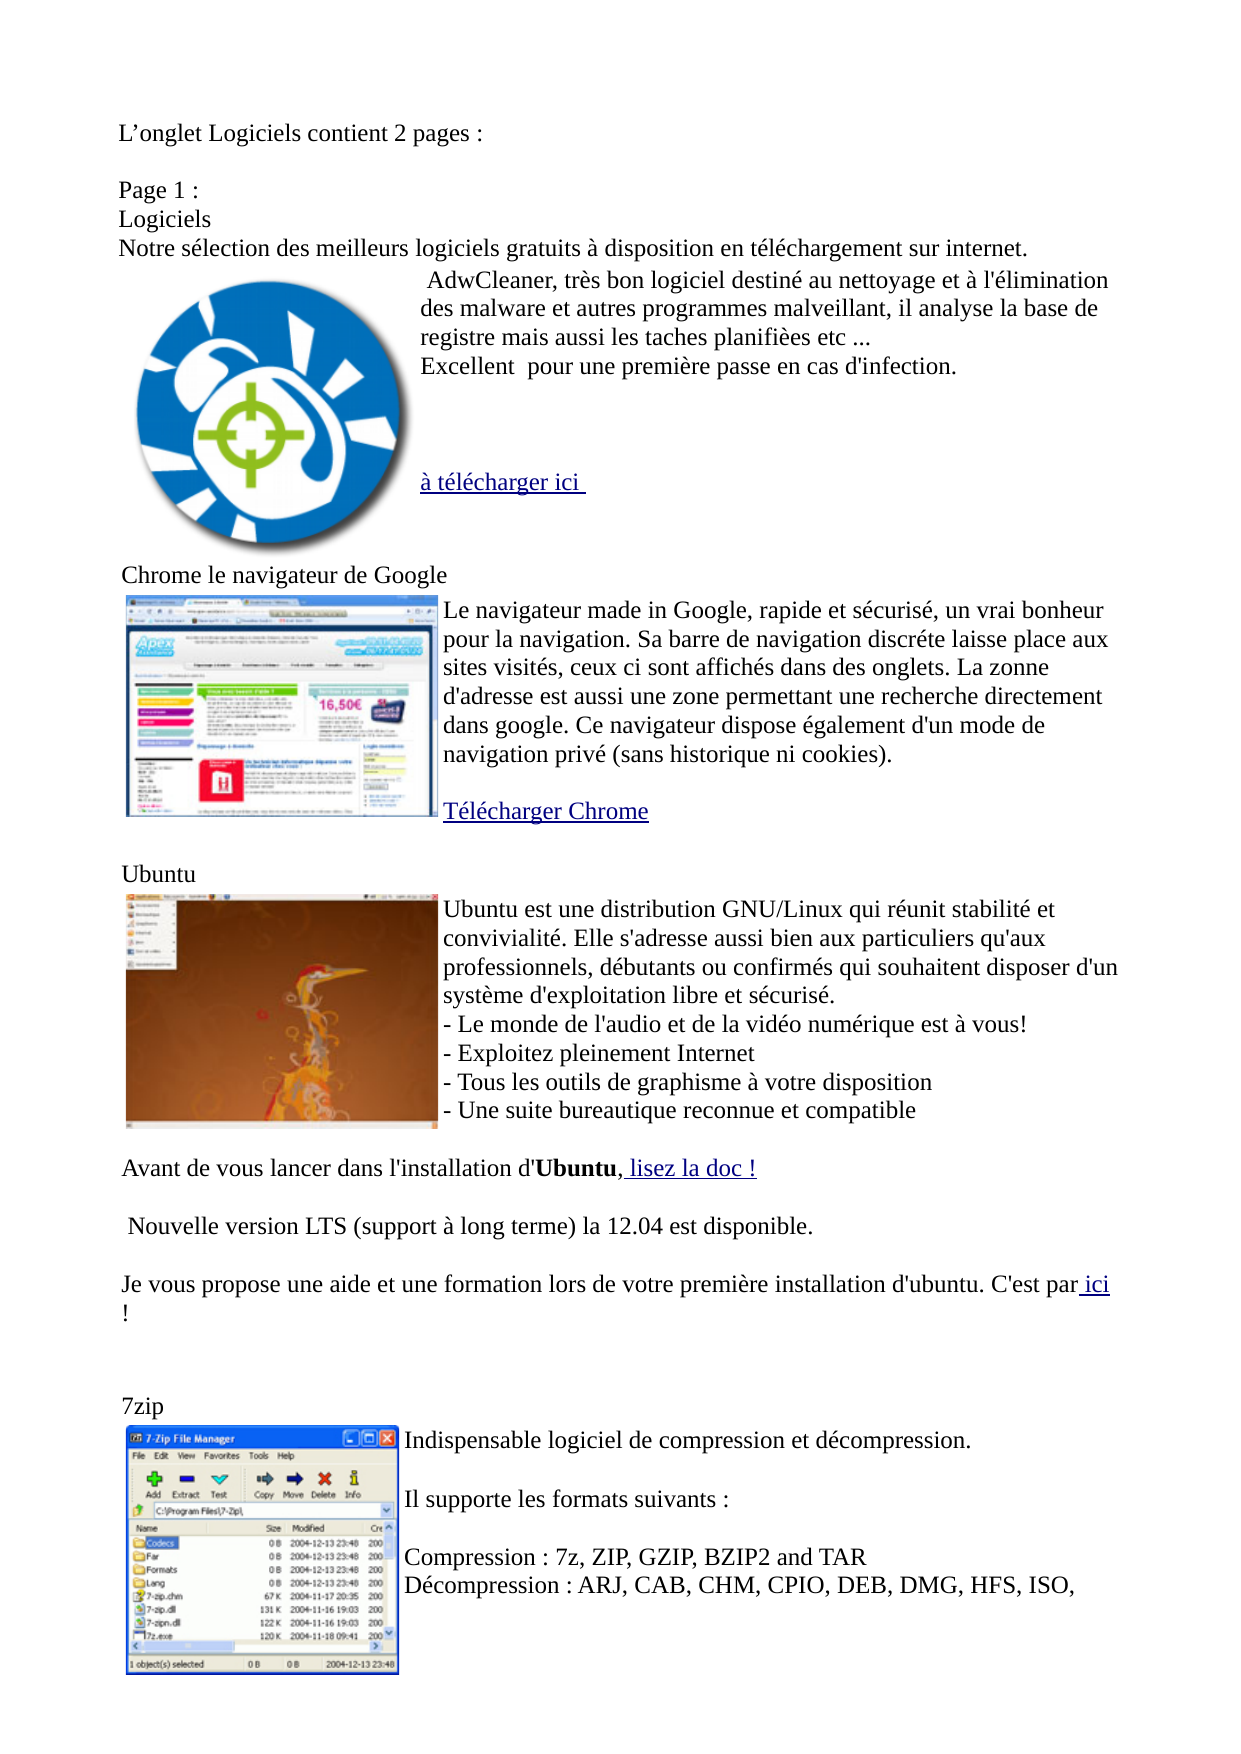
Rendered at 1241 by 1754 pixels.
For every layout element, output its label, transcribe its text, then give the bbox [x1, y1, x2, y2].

table_header [118, 1359, 1122, 1423]
picture [125, 269, 416, 560]
table_header Indispensable logiciel de compression et décompression. Il supporte les formats suivants : Compression : 7z, ZIP, GZIP, BZIP2 and TAR Décompression : ARJ, CAB, CHM, CPIO, DEB, DMG, HFS, ISO, [118, 1423, 1122, 1602]
picture [125, 1425, 400, 1675]
picture [125, 894, 439, 1129]
table_header 7zip [118, 1388, 184, 1422]
text Page 1 : [118, 176, 1122, 204]
text L’onglet Logiciels contient 2 pages : [118, 118, 1122, 147]
table_header Ubuntu est une distribution GNU/Linux qui réunit stabilité et convivialité. Elle s'adresse aussi bien aux particuliers qu'aux professionnels, débutants ou confirmés qui souhaitent disposer d'un système d'exploitation libre et sécurisé. - Le monde de l'audio et de la vidéo numérique est à vous! - Exploitez pleinement Internet - Tous les outils de graphisme à votre disposition - Une suite bureautique reconnue et compatible Avant de vous lancer dans l'installation d'Ubuntu, lisez la doc ! Nouvelle version LTS (support à long terme) la 12.04 est disponible. Je vous propose une aide et une formation lors de votre première installation d'ubuntu. C'est par ici ! [118, 891, 1122, 1359]
table_header [466, 558, 1122, 592]
table_header Chrome le navigateur de Google [118, 558, 466, 592]
table_header Ubuntu [118, 857, 216, 891]
table_cell [118, 529, 125, 558]
table_header [118, 828, 1122, 891]
table_header AdwCleaner, très bon logiciel destiné au nettoyage et à l'élimination des malware et autres programmes malveillant, il analyse la base de registre mais aussi les taches planifièes etc ... Excellent pour une première passe en cas d'infection. à télécharger ici [118, 262, 1122, 529]
table_cell [416, 529, 1122, 558]
picture [125, 595, 439, 817]
table_header Notre sélection des meilleurs logiciels gratuits à disposition en téléchargement sur internet. [118, 233, 1122, 262]
table_header Le navigateur made in Google, rapide et sécurisé, un vrai bonheur pour la navigation. Sa barre de navigation discréte laisse place aux sites visités, ceux ci sont affichés dans des onglets. La zonne d'adresse est aussi une zone permettant une recherche directement dans google. Ce navigateur dispose également d'un mode de navigation privé (sans historique ni cookies). Télécharger Chrome [118, 592, 1122, 828]
text Logiciels [118, 204, 1122, 233]
